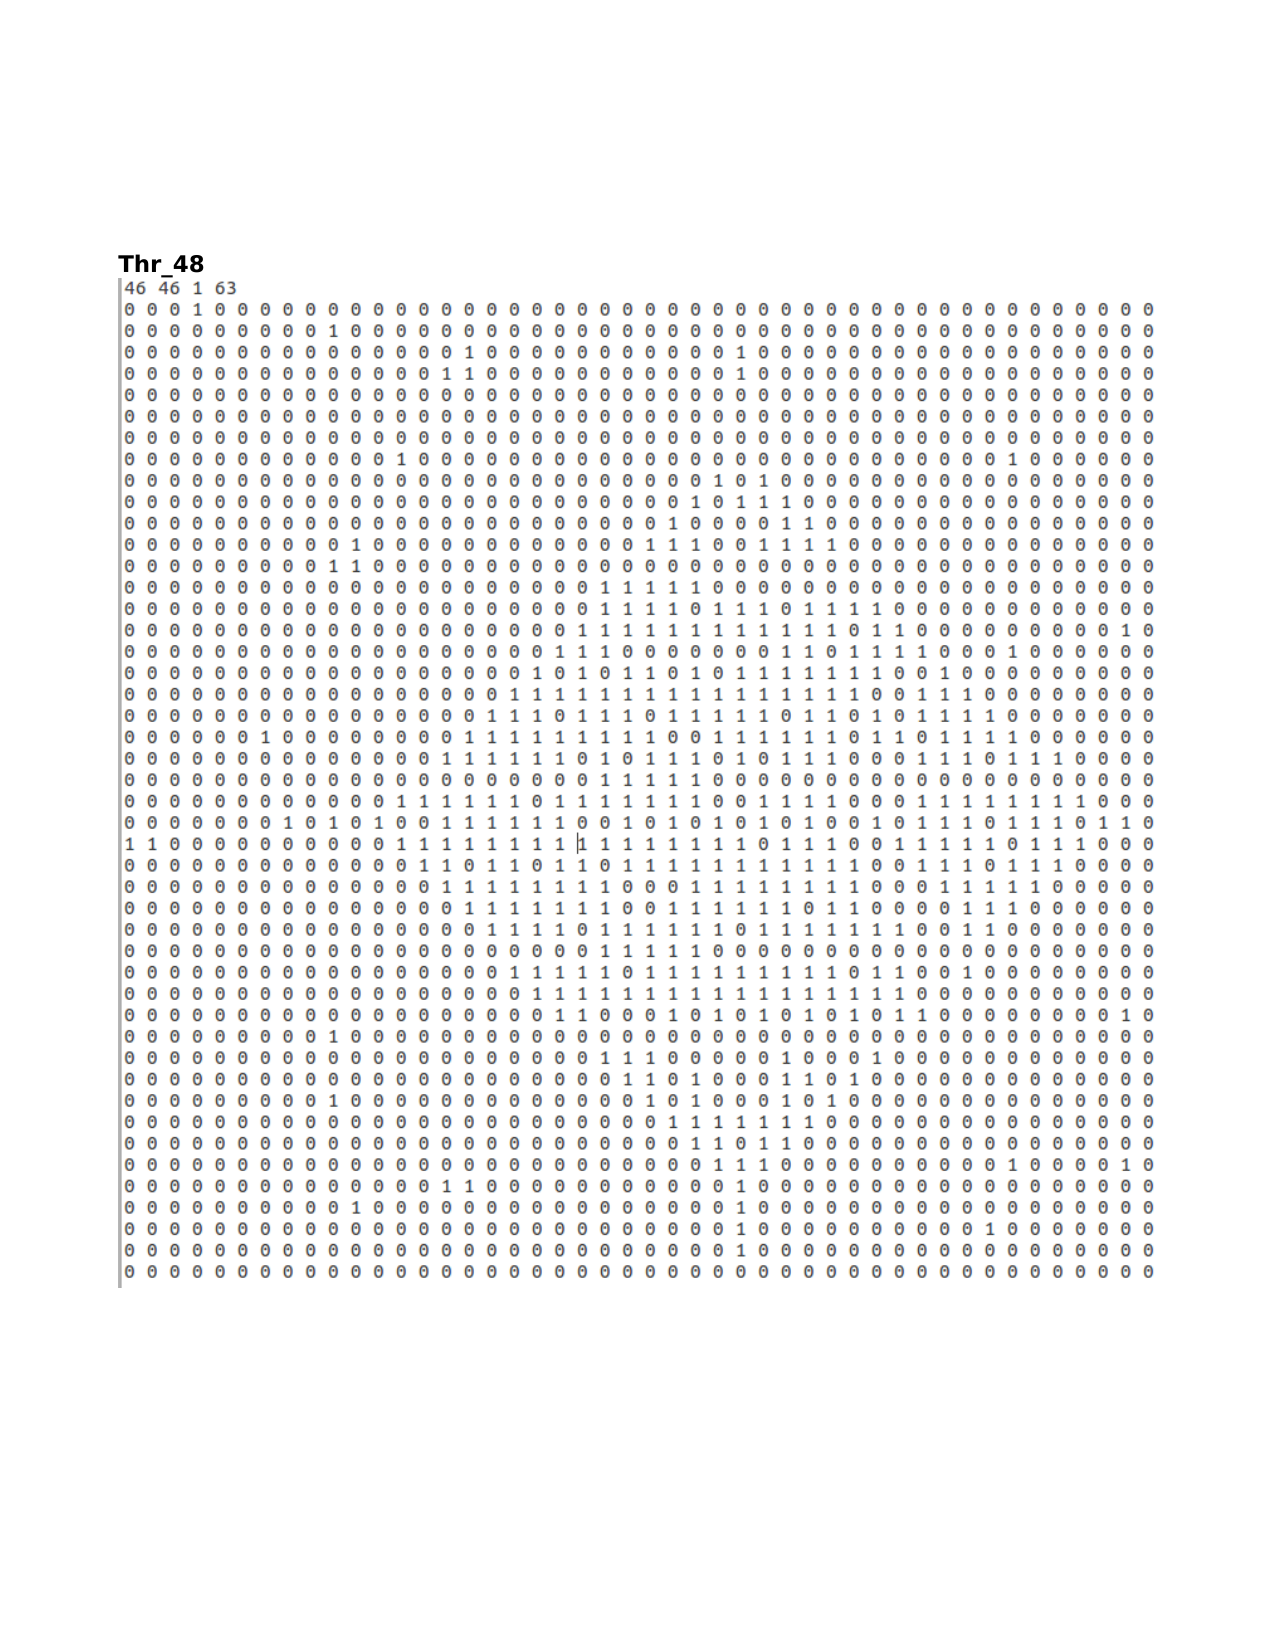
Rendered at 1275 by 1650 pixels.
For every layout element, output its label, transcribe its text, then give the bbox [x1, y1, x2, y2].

text Thr_48 [118, 251, 1157, 278]
picture [118, 278, 1157, 1288]
